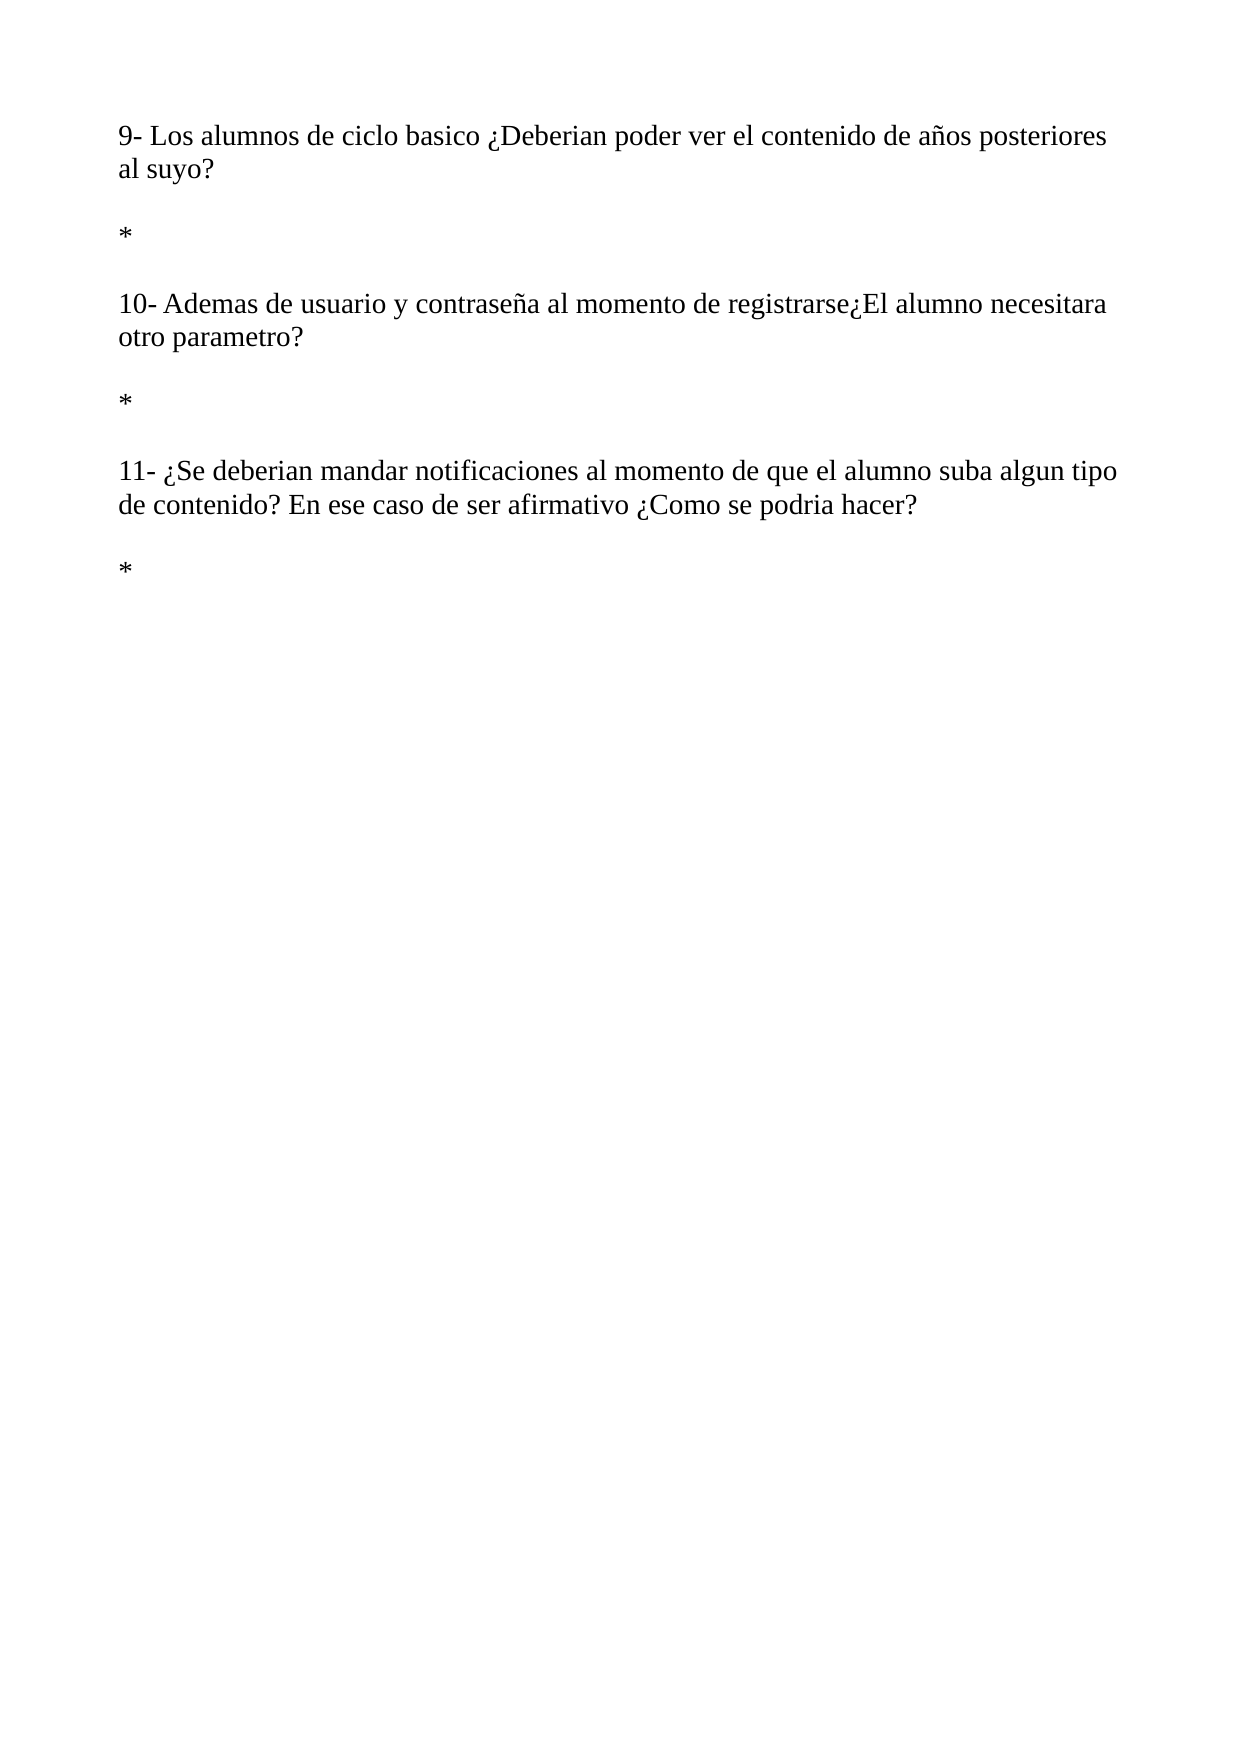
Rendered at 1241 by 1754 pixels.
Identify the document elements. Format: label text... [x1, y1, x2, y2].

text * [118, 386, 1122, 420]
text * [118, 554, 1122, 588]
text 11- ¿Se deberian mandar notificaciones al momento de que el alumno suba algun tipo de contenido? En ese caso de ser afirmativo ¿Como se podria hacer? [118, 453, 1122, 521]
text 10- Ademas de usuario y contraseña al momento de registrarse¿El alumno necesitara otro parametro? [118, 286, 1122, 353]
text * [118, 219, 1122, 252]
text 9- Los alumnos de ciclo basico ¿Deberian poder ver el contenido de años posteriores al suyo? [118, 118, 1122, 185]
